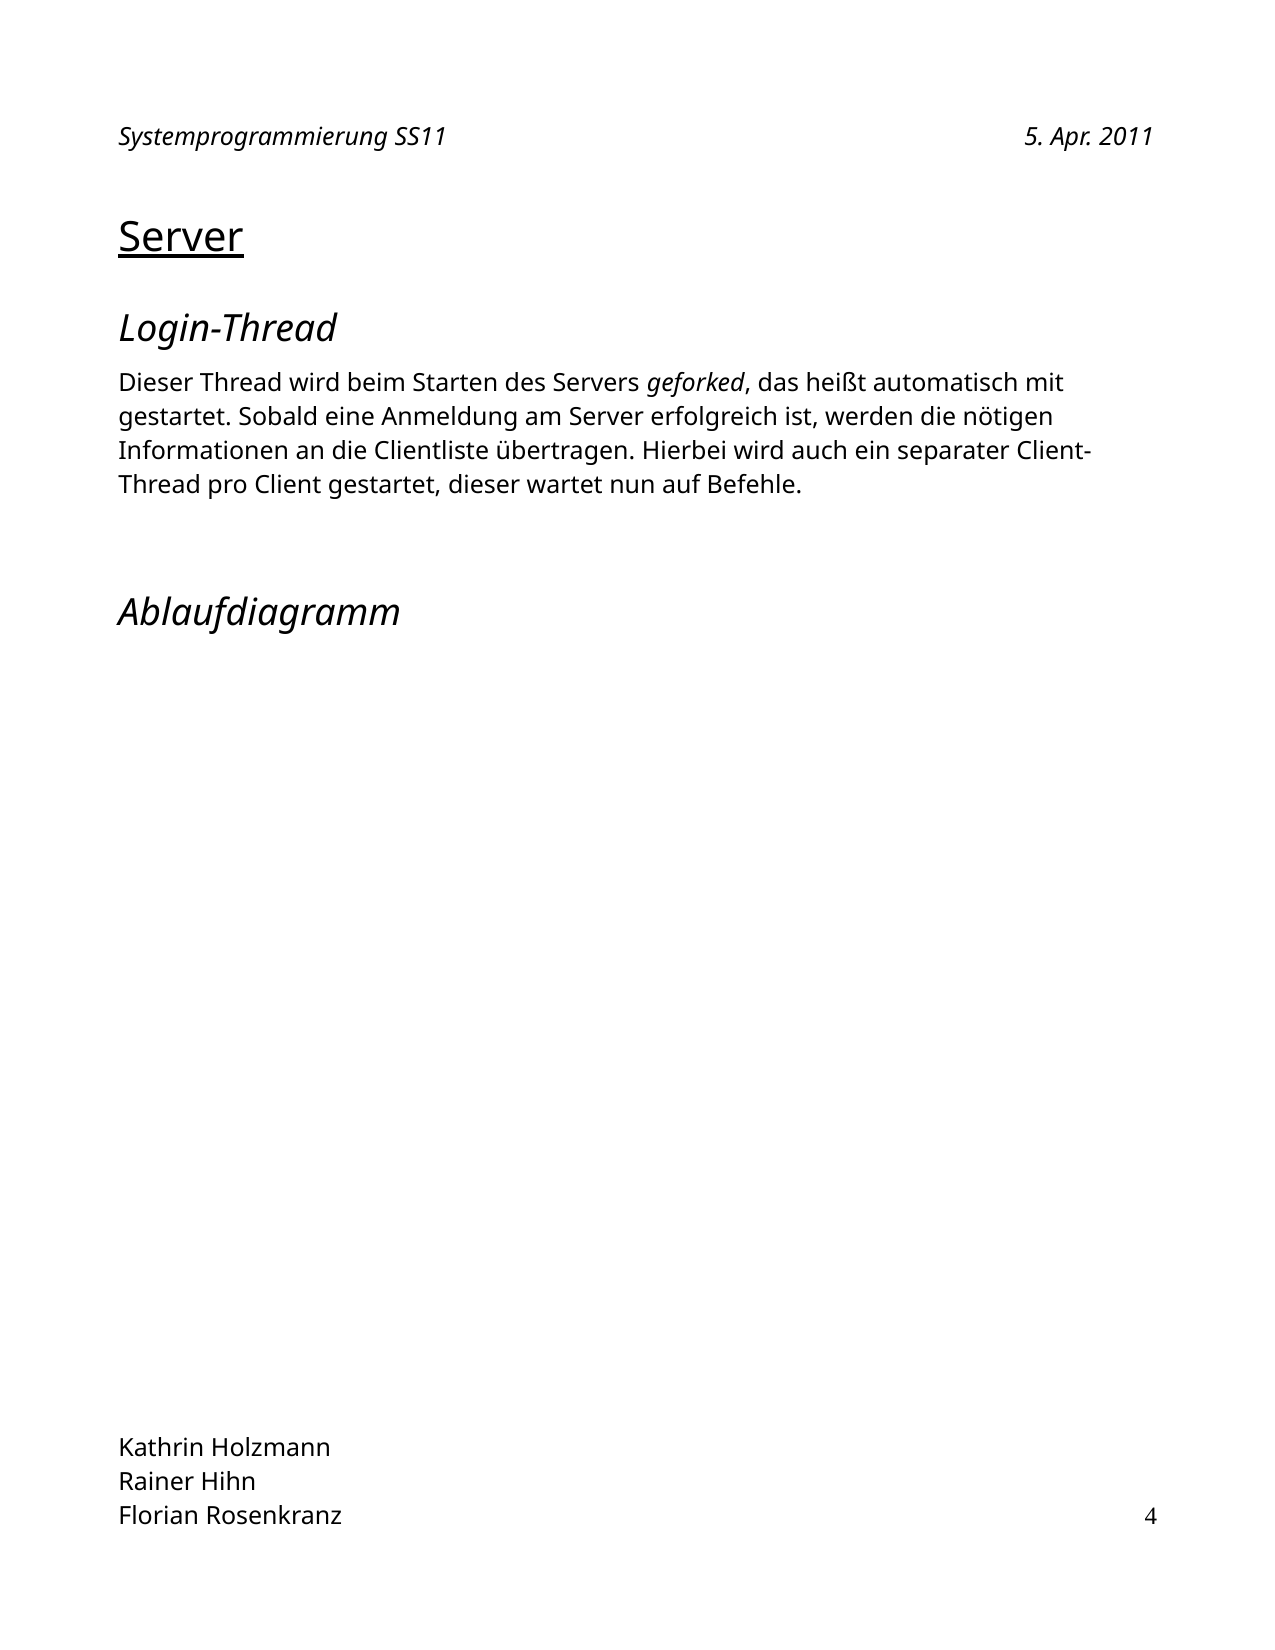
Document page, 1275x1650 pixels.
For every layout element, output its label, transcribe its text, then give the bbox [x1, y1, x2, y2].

subtitle Ablaufdiagramm [118, 585, 1157, 636]
subtitle Server [118, 207, 1157, 263]
subtitle Login-Thread [118, 301, 1157, 352]
text Dieser Thread wird beim Starten des Servers geforked, das heißt automatisch mit gestartet. Sobald eine Anmeldung am Server erfolgreich ist, werden die nötigen Informationen an die Clientliste übertragen. Hierbei wird auch ein separater Client-Thread pro Client gestartet, dieser wartet nun auf Befehle. [118, 364, 1157, 501]
